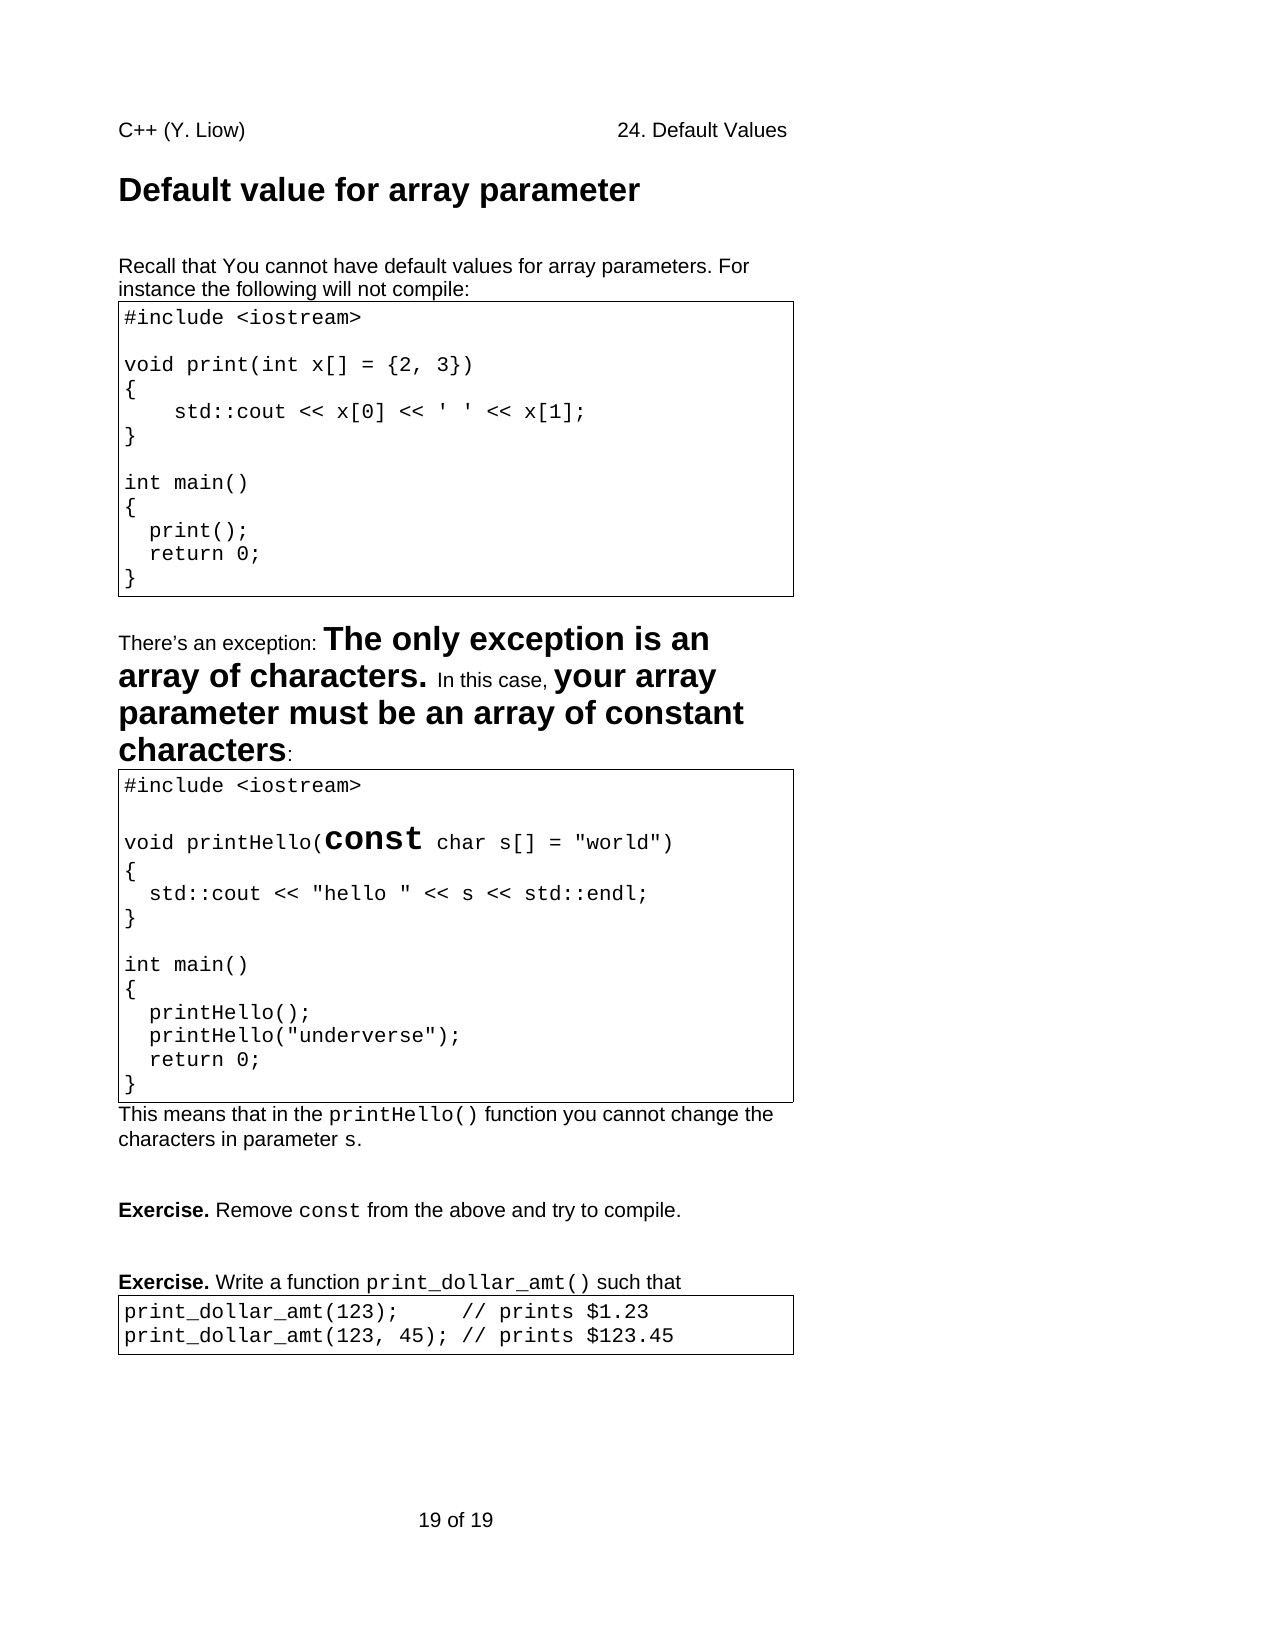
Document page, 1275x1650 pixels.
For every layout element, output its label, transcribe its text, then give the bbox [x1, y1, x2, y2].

text Exercise. Remove const from the above and try to compile. [118, 1199, 793, 1224]
table_header #include <iostream> void printHello(const char s[] = "world") { std::cout << "hello " << s << std::endl; } int main() { printHello(); printHello("underverse"); return 0; } [119, 770, 793, 1102]
text There’s an exception: The only exception is an array of characters. In this case, your array parameter must be an array of constant characters: [118, 620, 793, 769]
table_header print_dollar_amt(123); // prints $1.23 print_dollar_amt(123, 45); // prints $123.45 [119, 1296, 793, 1354]
text Default value for array parameter [118, 171, 793, 208]
text Exercise. Write a function print_dollar_amt() such that [118, 1270, 793, 1295]
table_header #include <iostream> void print(int x[] = {2, 3}) { std::cout << x[0] << ' ' << x[1]; } int main() { print(); return 0; } [119, 302, 793, 596]
text Recall that You cannot have default values for array parameters. For instance the following will not compile: [118, 254, 793, 301]
text This means that in the printHello() function you cannot change the characters in parameter s. [118, 1103, 793, 1152]
